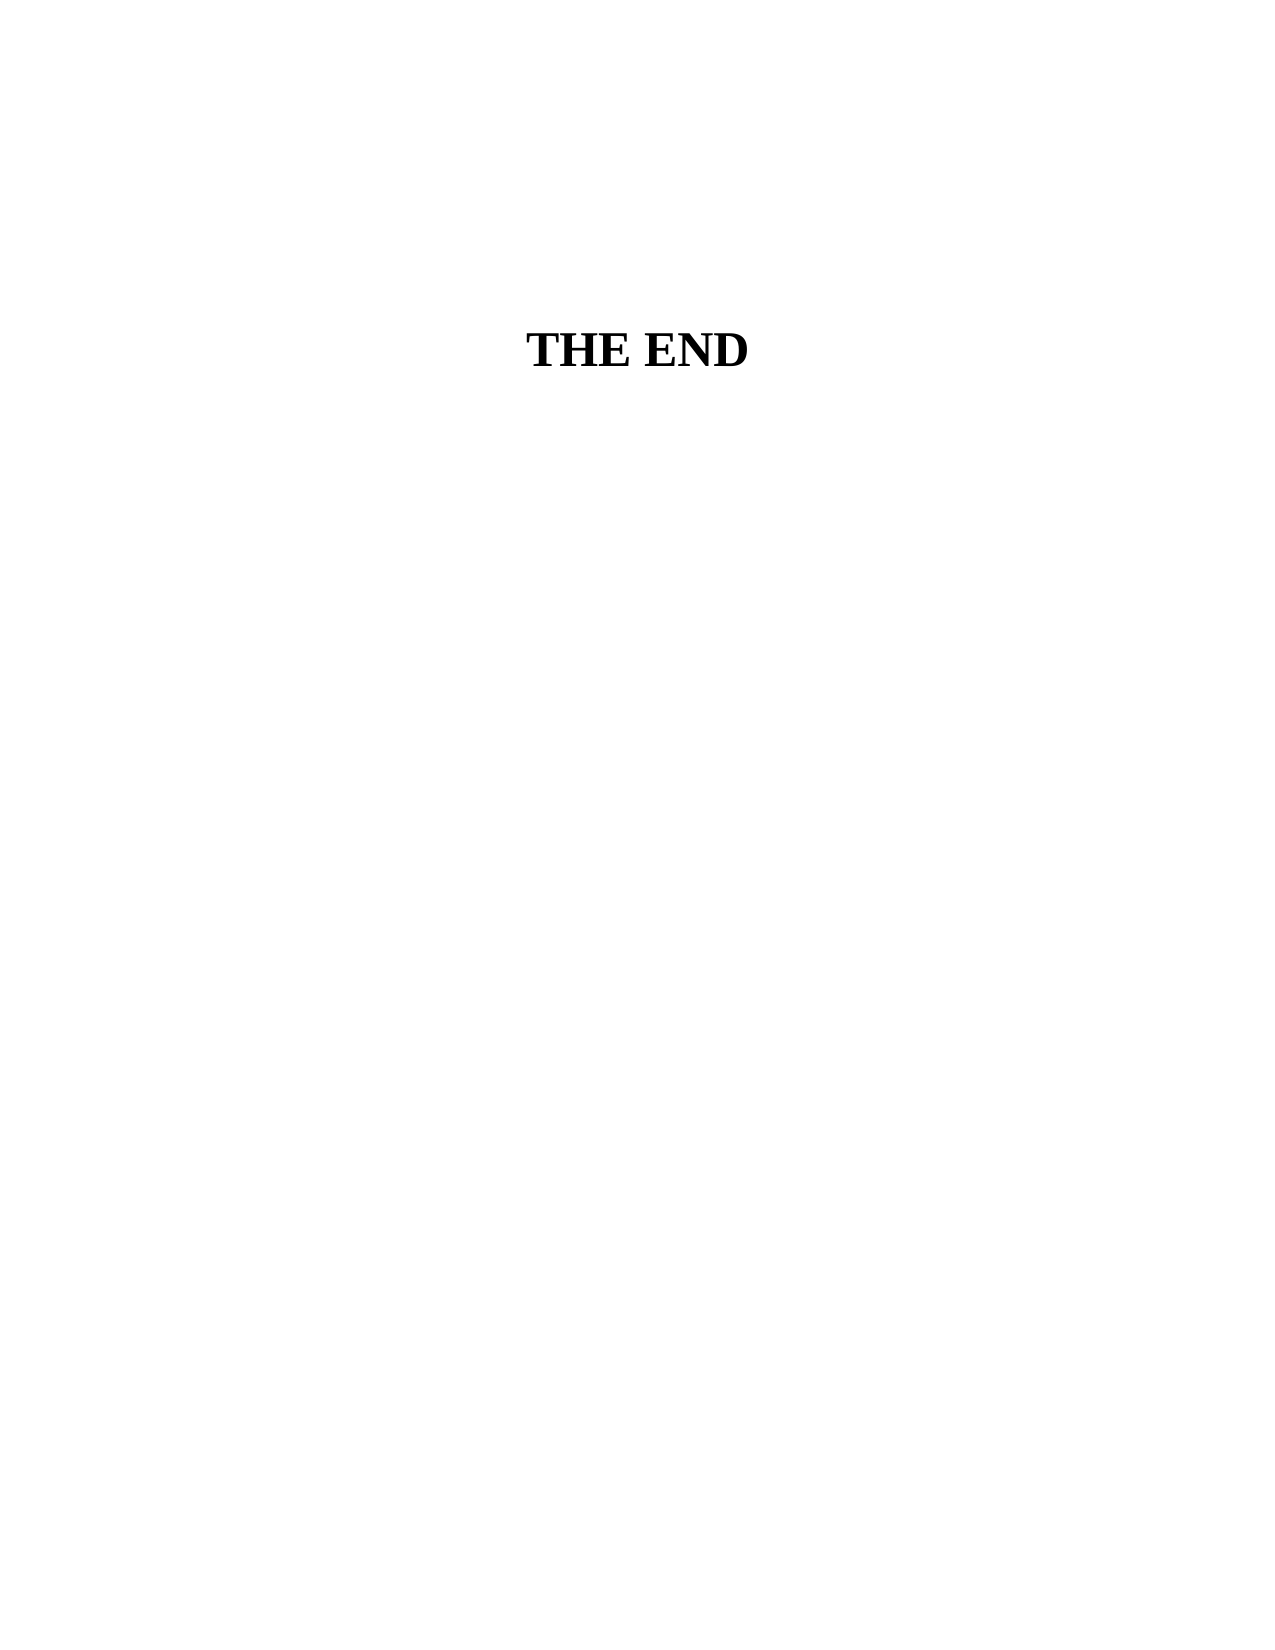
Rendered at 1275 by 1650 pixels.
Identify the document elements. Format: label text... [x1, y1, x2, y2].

text THE END [118, 319, 1157, 377]
